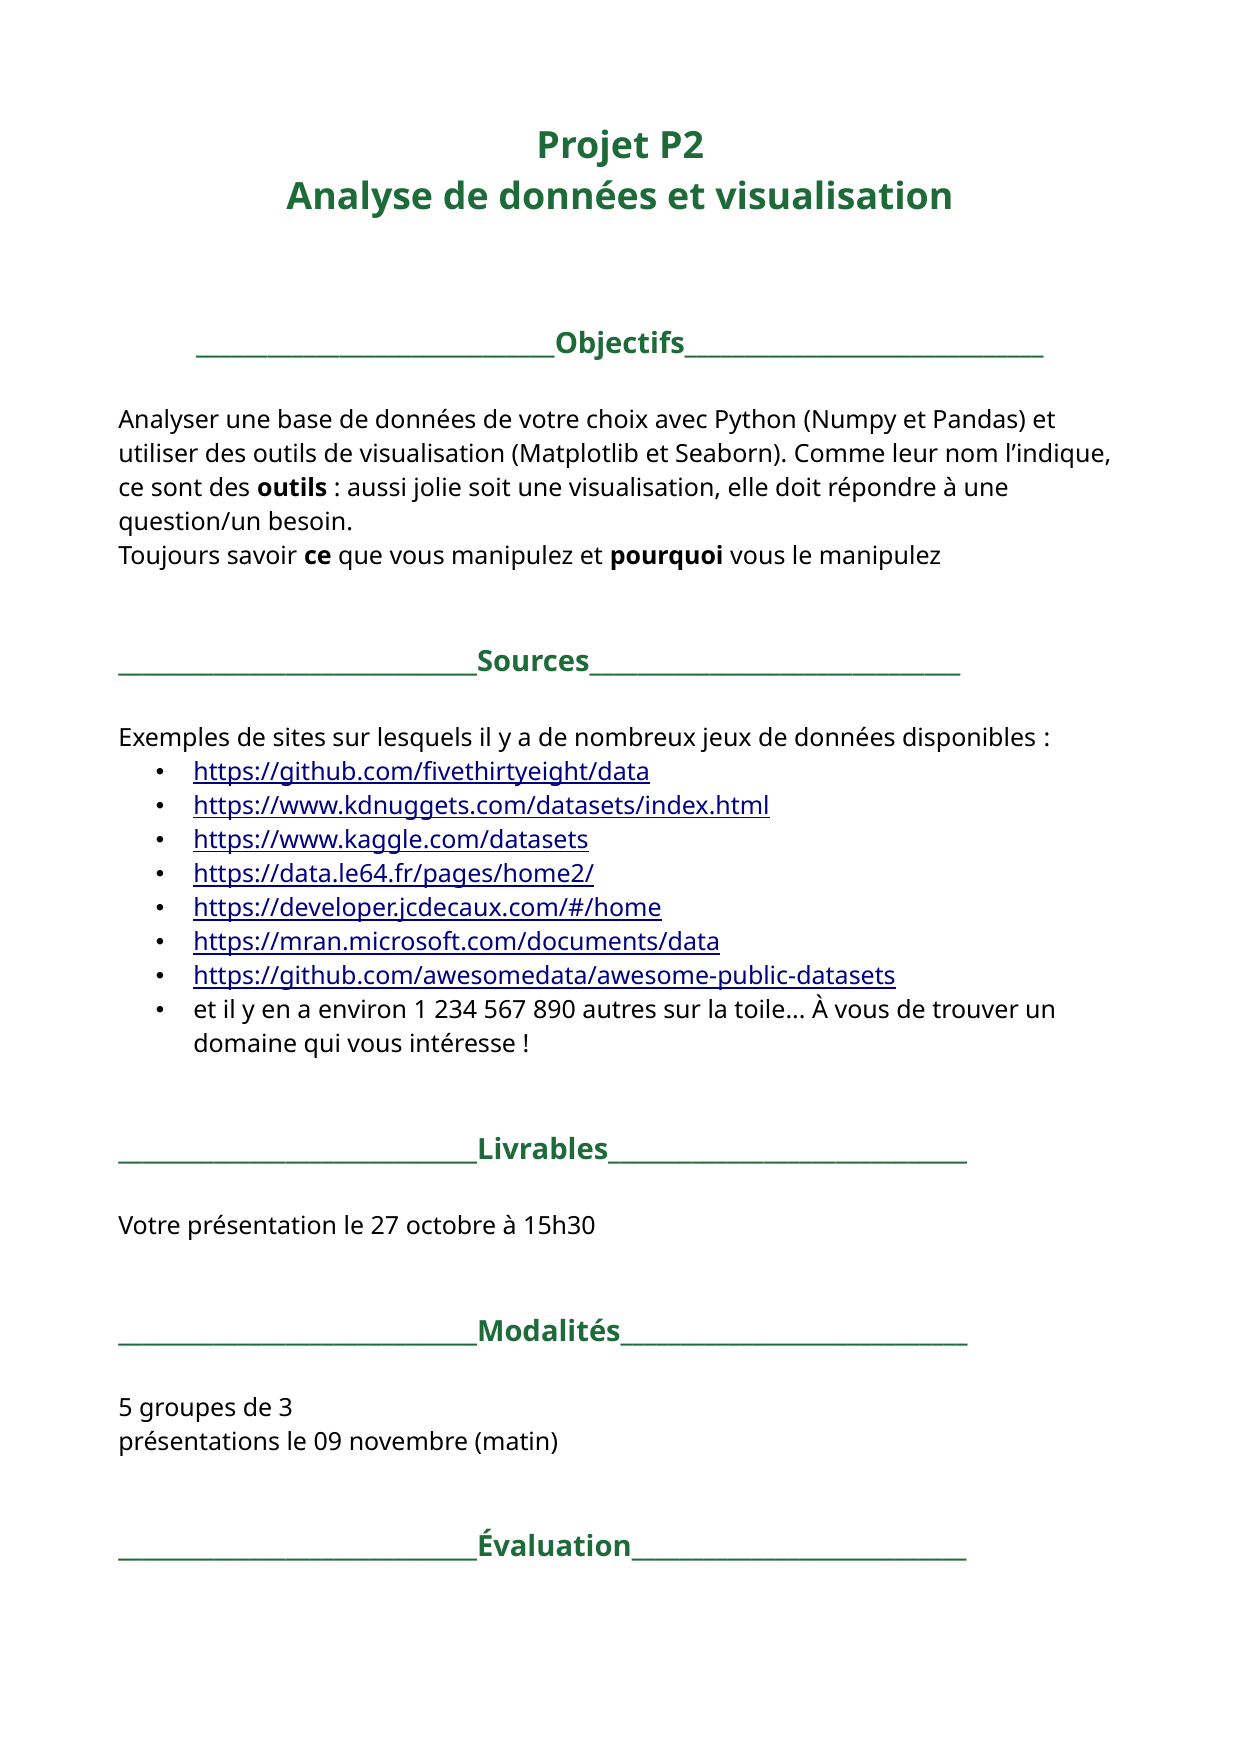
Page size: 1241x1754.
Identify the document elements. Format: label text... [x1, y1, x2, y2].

text ______________________________Livrables______________________________ [118, 1128, 1122, 1168]
text Analyser une base de données de votre choix avec Python (Numpy et Pandas) et utiliser des outils de visualisation (Matplotlib et Seaborn). Comme leur nom l’indique, ce sont des outils : aussi jolie soit une visualisation, elle doit répondre à une question/un besoin. [118, 402, 1122, 538]
list https://mran.microsoft.com/documents/data [156, 924, 1122, 958]
list https://data.le64.fr/pages/home2/ [156, 856, 1122, 890]
list https://github.com/fivethirtyeight/data [156, 754, 1122, 788]
list https://github.com/awesomedata/awesome-public-datasets [156, 958, 1122, 992]
text Analyse de données et visualisation [118, 169, 1122, 220]
text Toujours savoir ce que vous manipulez et pourquoi vous le manipulez [118, 538, 1122, 572]
text ______________________________Modalités_____________________________ [118, 1310, 1122, 1349]
text ______________________________Objectifs______________________________ [118, 322, 1122, 362]
list https://developer.jcdecaux.com/#/home [156, 890, 1122, 924]
text Votre présentation le 27 octobre à 15h30 [118, 1208, 1122, 1242]
text ______________________________Sources_______________________________ [118, 640, 1122, 680]
text 5 groupes de 3 [118, 1389, 1122, 1423]
text Exemples de sites sur lesquels il y a de nombreux jeux de données disponibles : [118, 719, 1122, 754]
list https://www.kdnuggets.com/datasets/index.html [156, 788, 1122, 822]
text présentations le 09 novembre (matin) [118, 1423, 1122, 1457]
list et il y en a environ 1 234 567 890 autres sur la toile... À vous de trouver un domaine qui vous intéresse ! [156, 992, 1122, 1060]
list https://www.kaggle.com/datasets [156, 822, 1122, 856]
text Projet P2 [118, 118, 1122, 169]
text ______________________________Évaluation____________________________ [118, 1526, 1122, 1565]
